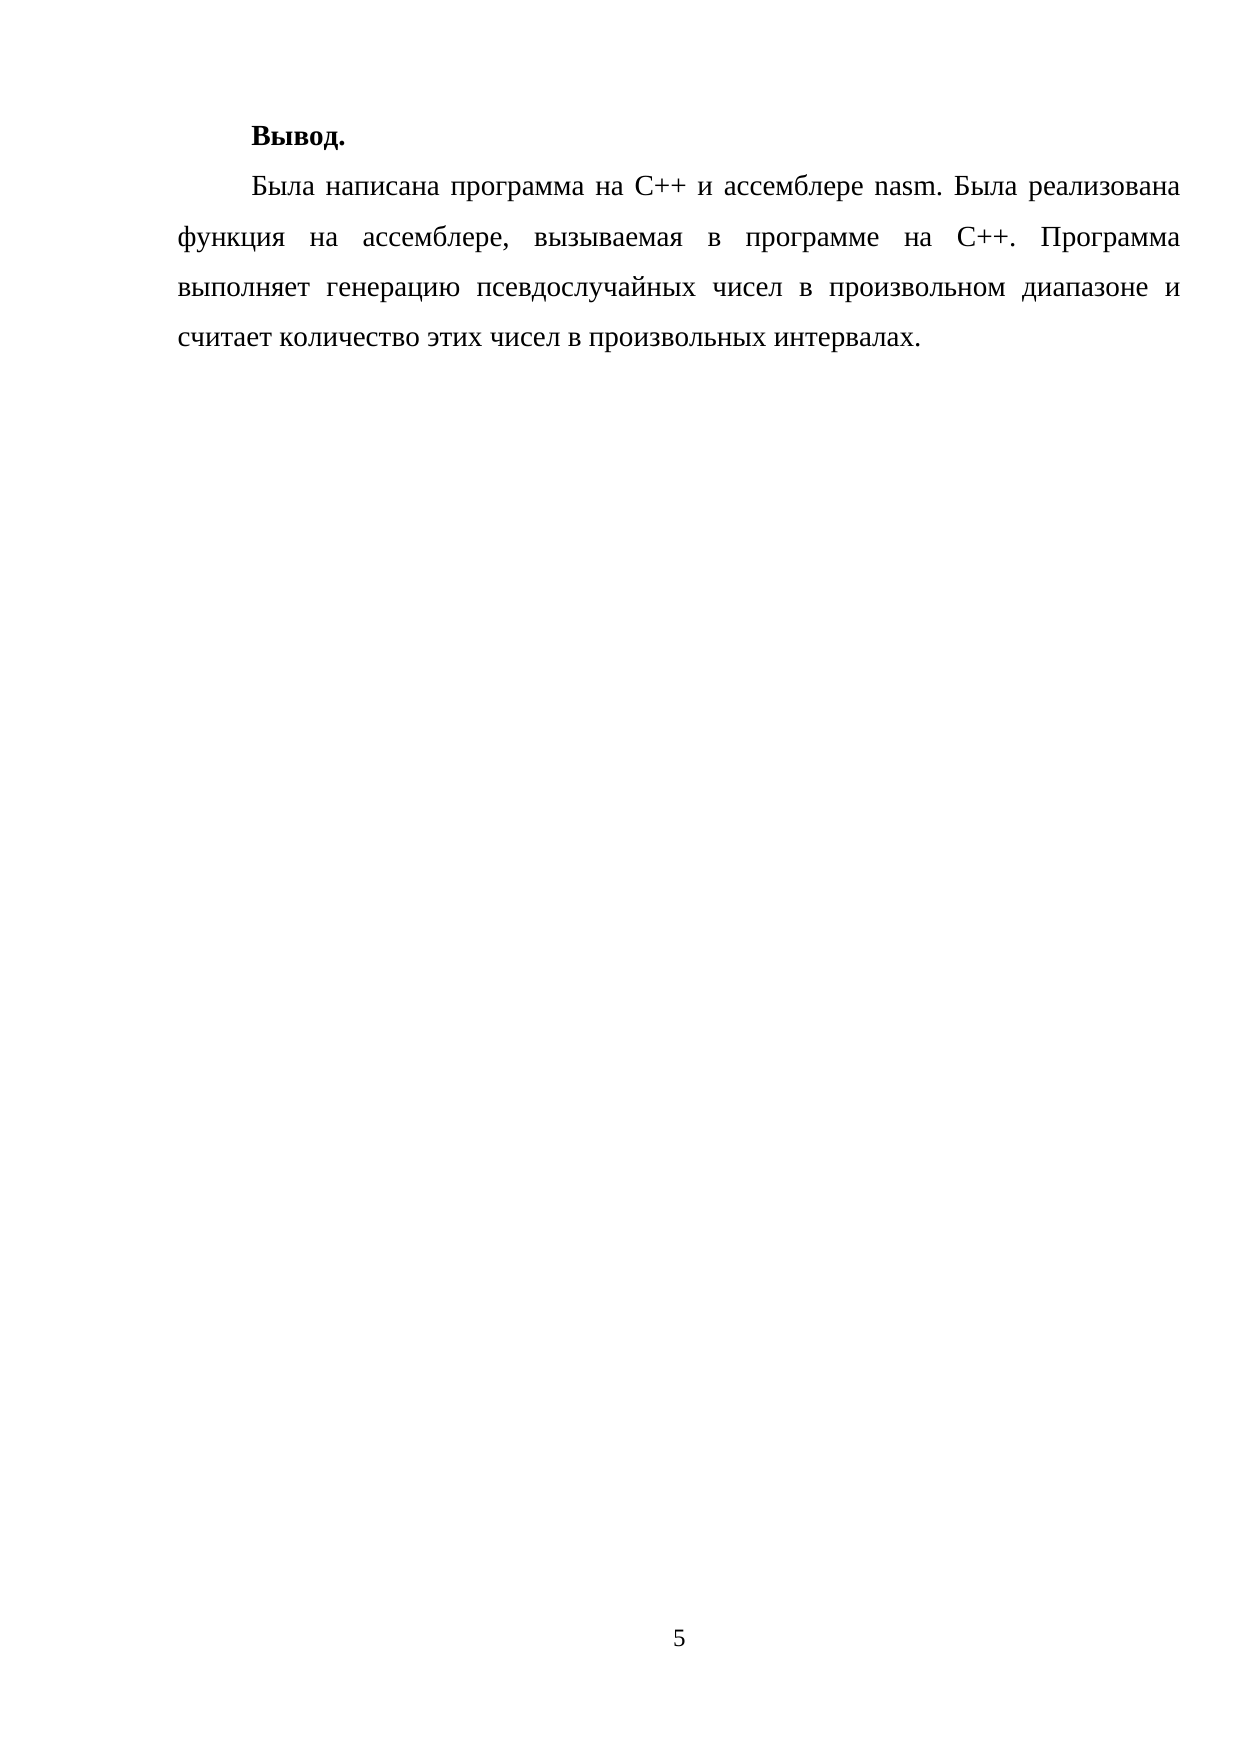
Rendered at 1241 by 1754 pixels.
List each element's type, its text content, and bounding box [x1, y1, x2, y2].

text Была написана программа на C++ и ассемблере nasm. Была реализована функция на ассемблере, вызываемая в программе на C++. Программа выполняет генерацию псевдослучайных чисел в произвольном диапазоне и считает количество этих чисел в произвольных интервалах. [177, 168, 1181, 353]
text Вывод. [177, 118, 1181, 152]
